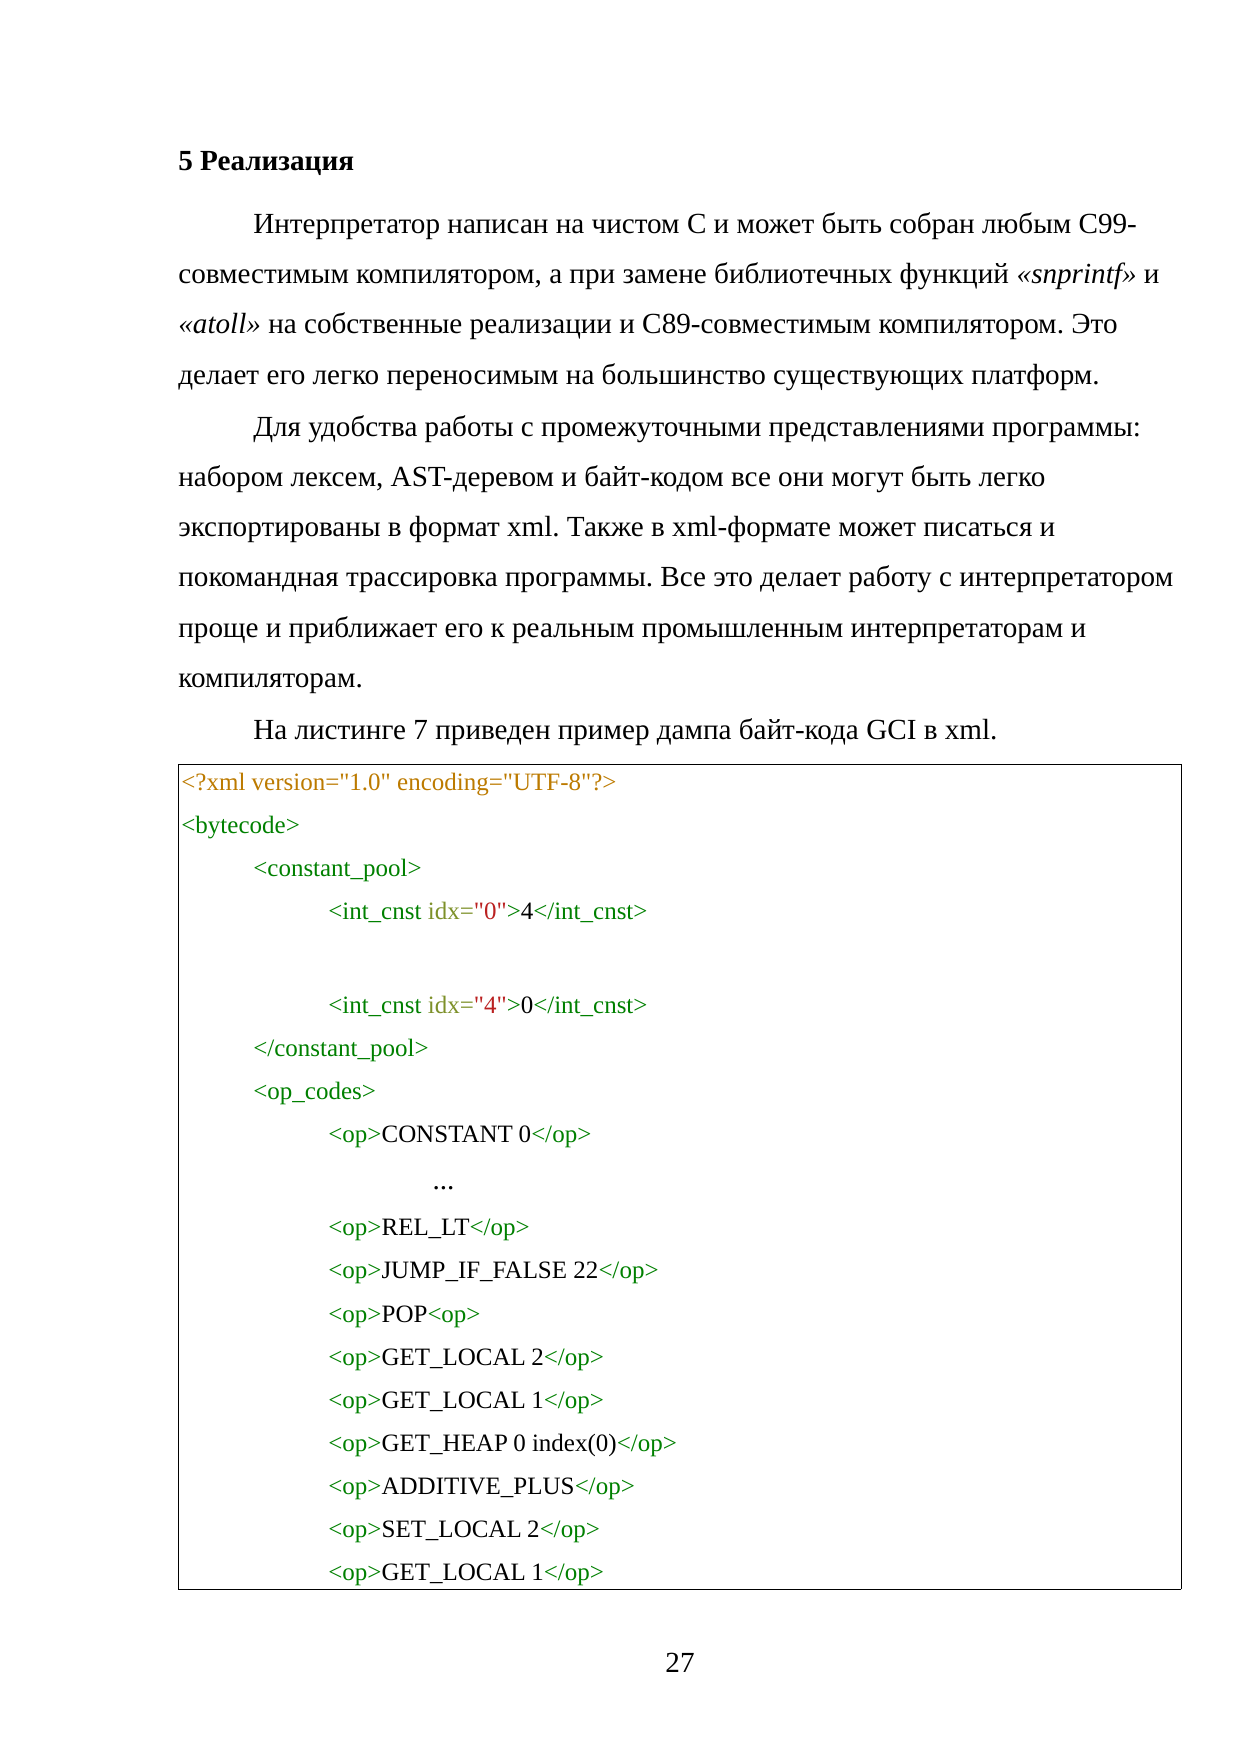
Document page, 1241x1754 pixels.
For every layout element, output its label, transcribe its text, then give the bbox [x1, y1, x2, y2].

text ... [179, 1159, 1181, 1196]
text <op>CONSTANT 0</op> [179, 1116, 1181, 1148]
text <op>GET_LOCAL 1</op> [179, 1382, 1181, 1414]
text Интерпретатор написан на чистом C и может быть собран любым C99-совместимым компилятором, а при замене библиотечных функций «snprintf» и «atoll» на собственные реализации и C89-совместимым компилятором. Это делает его легко переносимым на большинство существующих платформ. [178, 206, 1181, 390]
text </constant_pool> [179, 1030, 1181, 1062]
text <bytecode> [179, 807, 1181, 839]
text <int_cnst idx="4">0</int_cnst> [179, 987, 1181, 1018]
text <op>GET_HEAP 0 index(0)</op> [179, 1425, 1181, 1457]
text <op>GET_LOCAL 2</op> [179, 1339, 1181, 1371]
text <op>GET_LOCAL 1</op> [179, 1554, 1181, 1589]
text <op>ADDITIVE_PLUS</op> [179, 1468, 1181, 1500]
subtitle 5 Реализация [178, 143, 1181, 177]
text <op>REL_LT</op> [179, 1209, 1181, 1241]
text <int_cnst idx="0">4</int_cnst> [179, 893, 1181, 925]
text <op_codes> [179, 1073, 1181, 1105]
text <op>POP<op> [179, 1296, 1181, 1327]
text <constant_pool> [179, 850, 1181, 882]
text <op>JUMP_IF_FALSE 22</op> [179, 1252, 1181, 1284]
text Для удобства работы с промежуточными представлениями программы: набором лексем, AST-деревом и байт-кодом все они могут быть легко экспортированы в формат xml. Также в xml-формате может писаться и покомандная трассировка программы. Все это делает работу с интерпретатором проще и приближает его к реальным промышленным интерпретаторам и компиляторам. [178, 409, 1181, 694]
text <?xml version="1.0" encoding="UTF-8"?> [179, 765, 1181, 796]
text <op>SET_LOCAL 2</op> [179, 1511, 1181, 1543]
text На листинге 7 приведен пример дампа байт-кода GCI в xml. [178, 712, 1181, 746]
